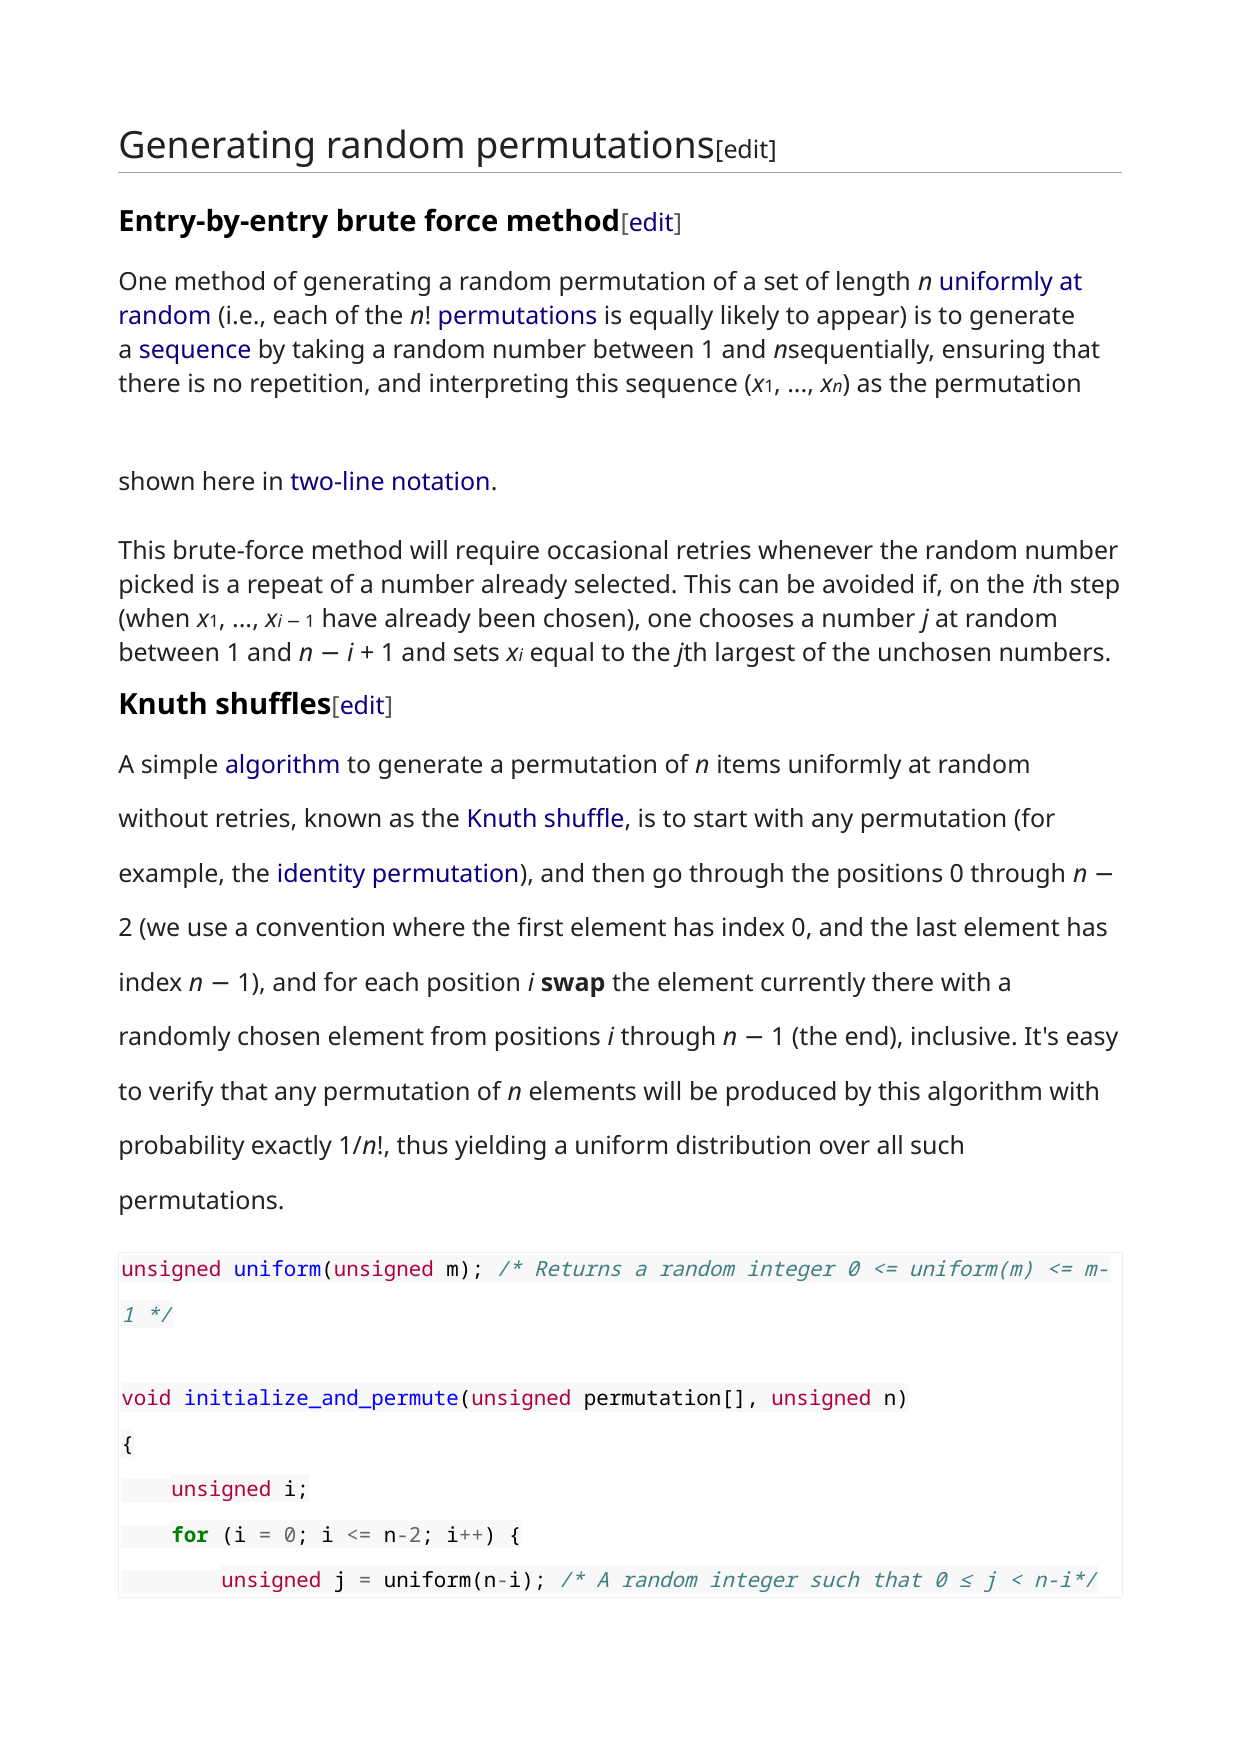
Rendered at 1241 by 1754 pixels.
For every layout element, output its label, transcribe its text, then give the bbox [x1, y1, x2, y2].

text This brute-force method will require occasional retries whenever the random number picked is a repeat of a number already selected. This can be avoided if, on the ith step (when x1, ..., xi − 1 have already been chosen), one chooses a number j at random between 1 and n − i + 1 and sets xi equal to the jth largest of the unchosen numbers. [118, 532, 1122, 669]
text A simple algorithm to generate a permutation of n items uniformly at random without retries, known as the Knuth shuffle, is to start with any permutation (for example, the identity permutation), and then go through the positions 0 through n − 2 (we use a convention where the first element has index 0, and the last element has index n − 1), and for each position i swap the element currently there with a randomly chosen element from positions i through n − 1 (the end), inclusive. It's easy to verify that any permutation of n elements will be produced by this algorithm with probability exactly 1/n!, thus yielding a uniform distribution over all such permutations. [118, 747, 1122, 1217]
text { [119, 1426, 1122, 1457]
text void initialize_and_permute(unsigned permutation[], unsigned n) [119, 1380, 1122, 1412]
text unsigned i; [119, 1471, 1122, 1503]
text for (i = 0; i <= n-2; i++) { [119, 1517, 1122, 1548]
subtitle Generating random permutations[edit] [118, 118, 1122, 172]
subtitle Entry-by-entry brute force method[edit] [118, 200, 1122, 240]
text unsigned uniform(unsigned m); /* Returns a random integer 0 <= uniform(m) <= m-1 */ [119, 1253, 1122, 1328]
text shown here in two-line notation. [118, 463, 1122, 497]
subtitle Knuth shuffles[edit] [118, 683, 1122, 723]
text One method of generating a random permutation of a set of length n uniformly at random (i.e., each of the n! permutations is equally likely to appear) is to generate a sequence by taking a random number between 1 and nsequentially, ensuring that there is no repetition, and interpreting this sequence (x1, ..., xn) as the permutation [118, 263, 1122, 400]
text unsigned j = uniform(n-i); /* A random integer such that 0 ≤ j < n-i*/ [119, 1562, 1122, 1597]
